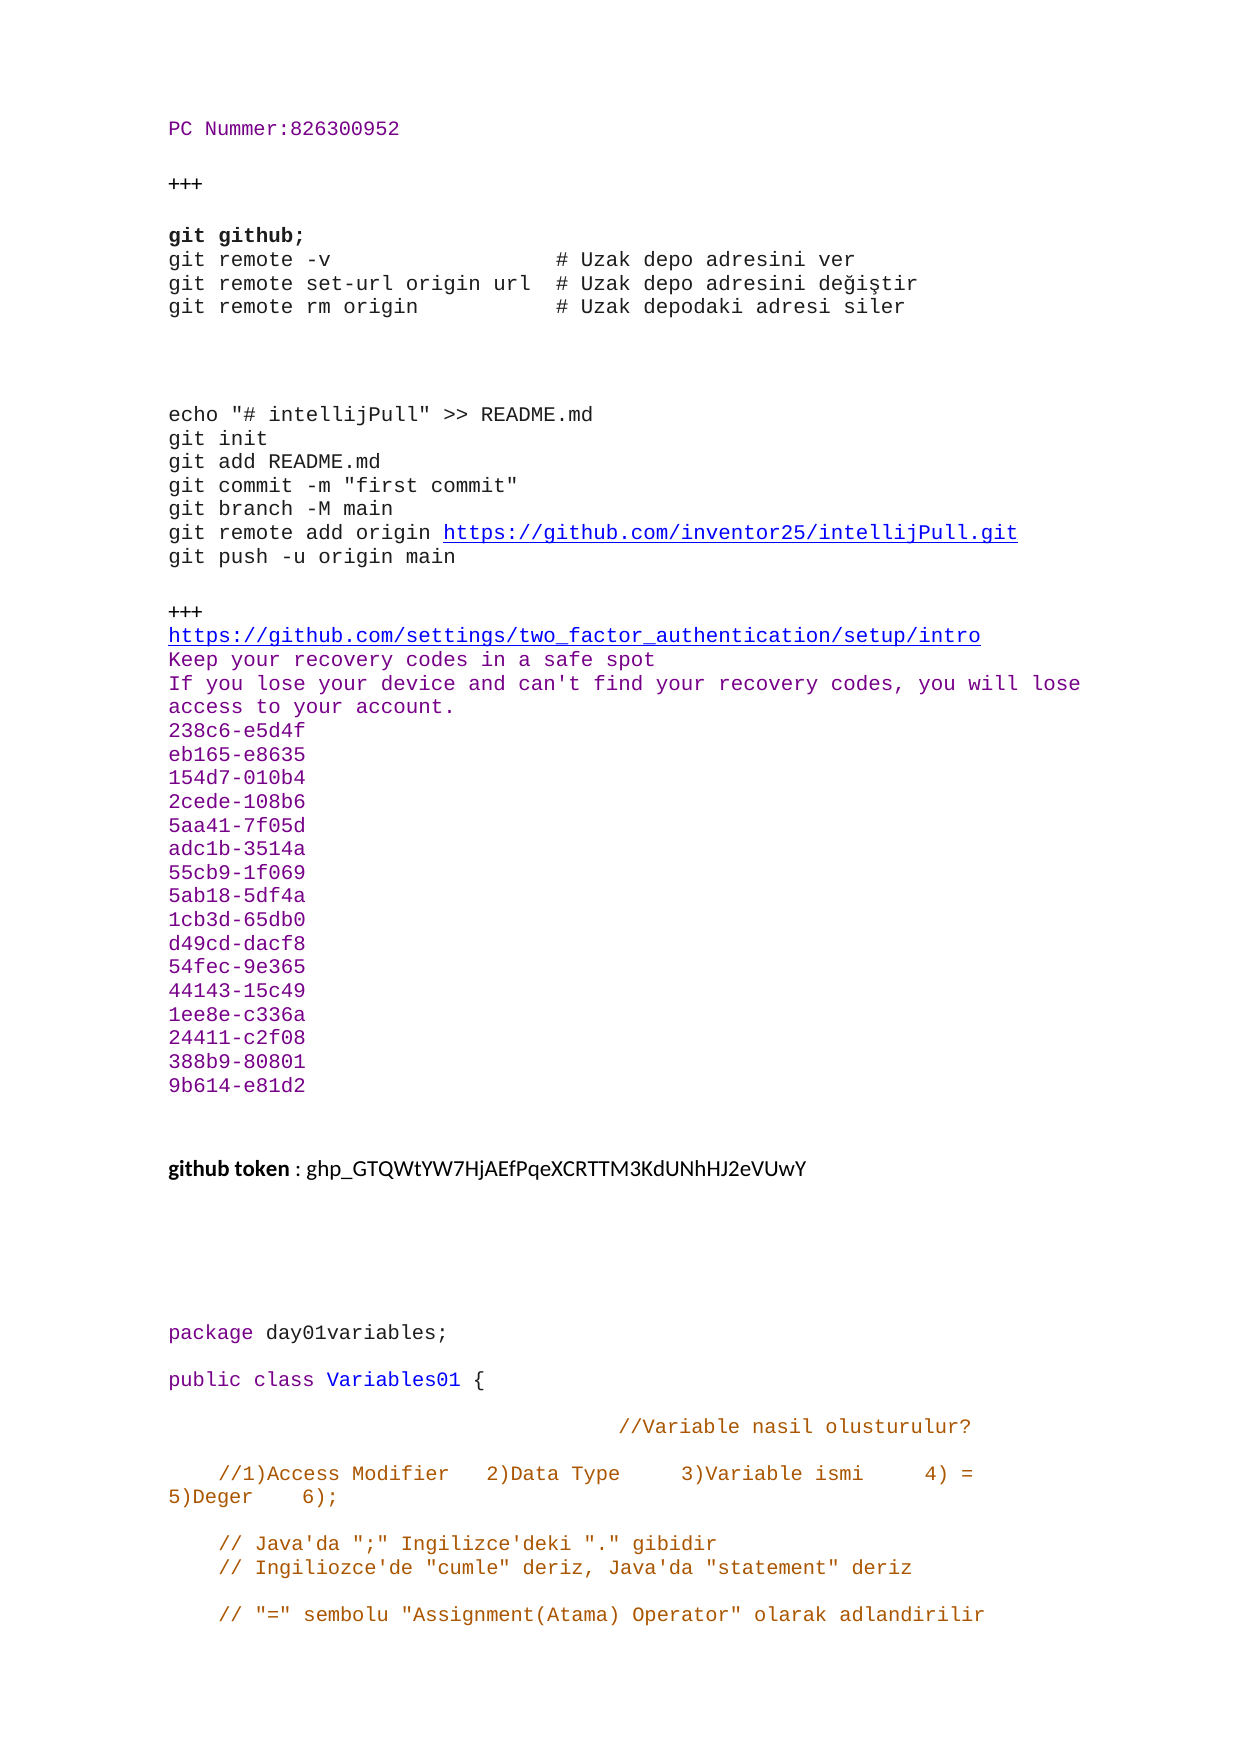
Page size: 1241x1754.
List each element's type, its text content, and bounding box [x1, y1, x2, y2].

text 154d7-010b4 [168, 767, 1122, 791]
text ​ [168, 1346, 1122, 1369]
text 54fec-9e365 [168, 956, 1122, 980]
text 44143-15c49 [168, 980, 1122, 1004]
text git remote set-url origin url # Uzak depo adresini değiştir [168, 272, 1122, 296]
text git remote add origin https://github.com/inventor25/intellijPull.git [168, 522, 1122, 546]
text // Ingiliozce'de "cumle" deriz, Java'da "statement" deriz [168, 1557, 1122, 1581]
text git github; [168, 225, 1122, 249]
text 238c6-e5d4f [168, 720, 1122, 744]
text git commit -m "first commit" [168, 475, 1122, 498]
text git init [168, 427, 1122, 451]
text 24411-c2f08 [168, 1027, 1122, 1051]
text git push -u origin main [168, 546, 1122, 569]
text 388b9-80801 [168, 1051, 1122, 1075]
text git add README.md [168, 451, 1122, 475]
text Keep your recovery codes in a safe spot [168, 649, 1122, 673]
text If you lose your device and can't find your recovery codes, you will lose access to your account. [168, 673, 1122, 720]
text 55cb9-1f069 [168, 862, 1122, 886]
text PC Nummer:826300952 [168, 118, 1122, 141]
text ​ [168, 1392, 1122, 1416]
text git remote rm origin # Uzak depodaki adresi siler [168, 296, 1122, 320]
text 1ee8e-c336a [168, 1004, 1122, 1027]
text eb165-e8635 [168, 744, 1122, 767]
text ​ [168, 1510, 1122, 1533]
text adc1b-3514a [168, 838, 1122, 862]
text // "=" sembolu "Assignment(Atama) Operator" olarak adlandirilir [168, 1604, 1122, 1628]
text https://github.com/settings/two_factor_authentication/setup/intro [168, 625, 1122, 649]
text git remote -v # Uzak depo adresini ver [168, 249, 1122, 272]
text ​ [168, 1439, 1122, 1463]
text 1cb3d-65db0 [168, 909, 1122, 933]
text echo "# intellijPull" >> README.md [168, 404, 1122, 427]
text 5ab18-5df4a [168, 886, 1122, 909]
text package day01variables; [168, 1322, 1122, 1346]
text git branch -M main [168, 498, 1122, 522]
text public class Variables01 { [168, 1369, 1122, 1392]
text 5aa41-7f05d [168, 814, 1122, 838]
text +++ [168, 597, 1122, 625]
text +++ [168, 169, 1122, 197]
text d49cd-dacf8 [168, 933, 1122, 956]
text 9b614-e81d2 [168, 1075, 1122, 1098]
text ​ [168, 1581, 1122, 1604]
text github token : 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 [168, 1154, 1122, 1182]
text 2cede-108b6 [168, 791, 1122, 814]
text //1)Access Modifier 2)Data Type 3)Variable ismi 4) = 5)Deger 6); [168, 1463, 1122, 1510]
text //Variable nasil olusturulur? [168, 1416, 1122, 1439]
text // Java'da ";" Ingilizce'deki "." gibidir [168, 1533, 1122, 1557]
